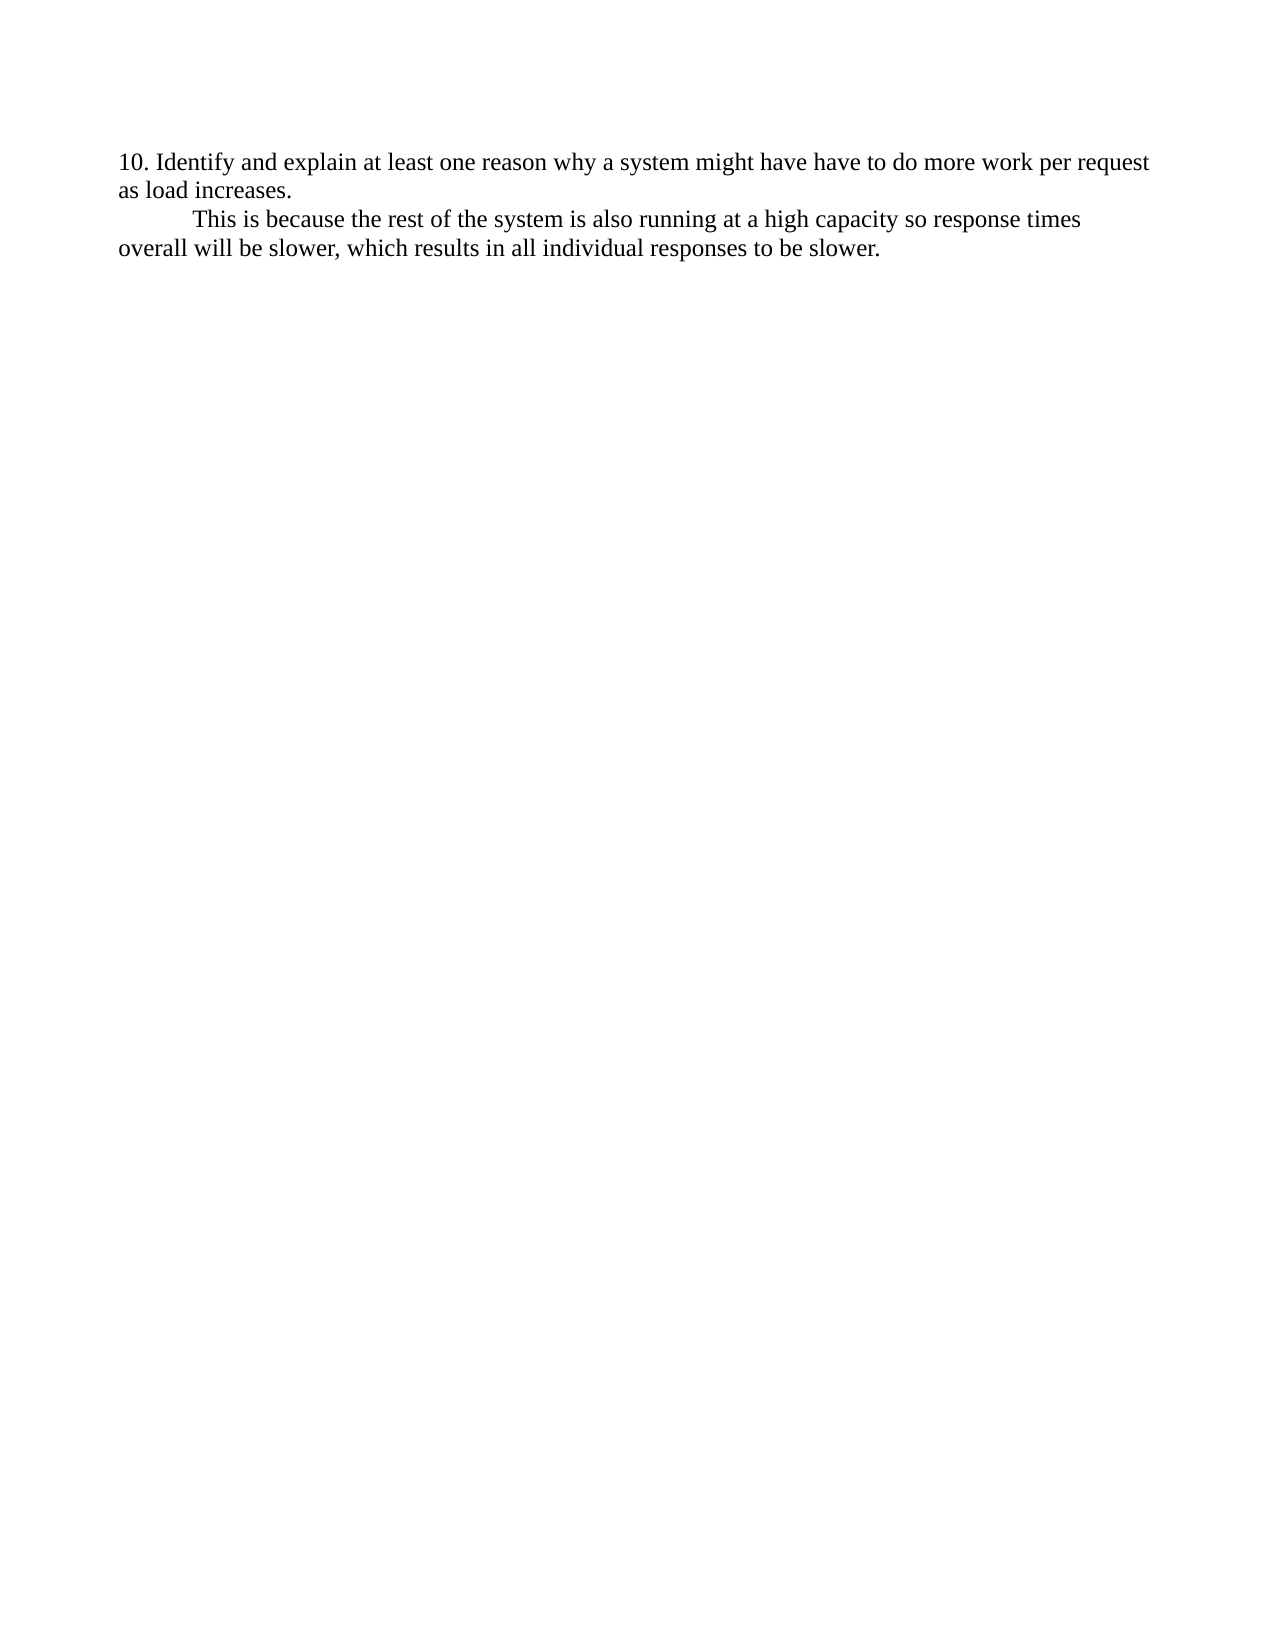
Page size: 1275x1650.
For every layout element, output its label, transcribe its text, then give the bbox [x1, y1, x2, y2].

text This is because the rest of the system is also running at a high capacity so response times overall will be slower, which results in all individual responses to be slower. [118, 204, 1157, 262]
text 10. Identify and explain at least one reason why a system might have have to do more work per request as load increases. [118, 147, 1157, 204]
